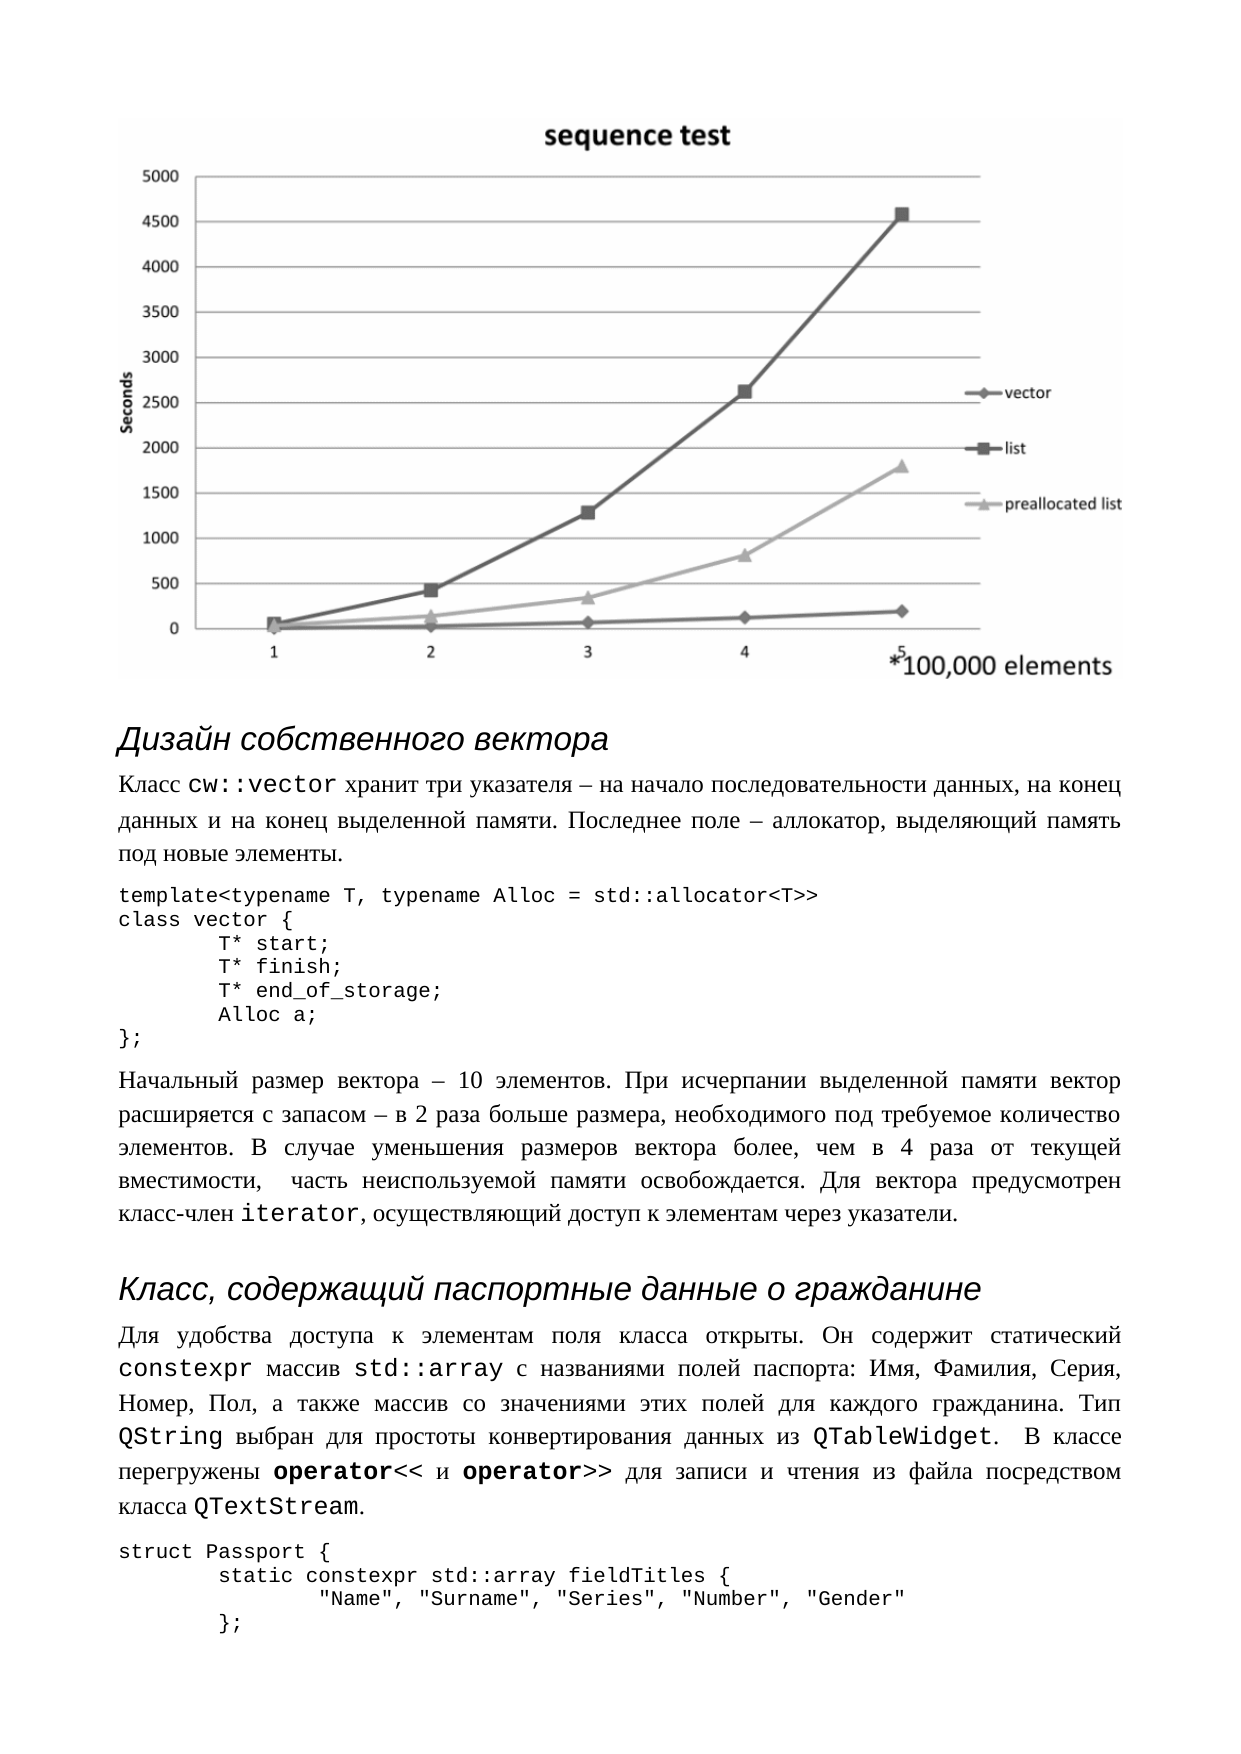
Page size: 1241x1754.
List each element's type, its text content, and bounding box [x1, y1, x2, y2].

text "Name", "Surname", "Series", "Number", "Gender" [118, 1588, 1122, 1612]
text template<typename T, typename Alloc = std::allocator<T>> [118, 885, 1122, 909]
text struct Passport { [118, 1541, 1122, 1565]
text Начальный размер вектора – 10 элементов. При исчерпании выделенной памяти вектор расширяется с запасом – в 2 раза больше размера, необходимого под требуемое количество элементов. В случае уменьшения размеров вектора более, чем в 4 раза от текущей вместимости, часть неиспользуемой памяти освобождается. Для вектора предусмотрен класс-член iterator, осуществляющий доступ к элементам через указатели. [118, 1066, 1122, 1228]
text T* start; [118, 933, 1122, 956]
text T* end_of_storage; [118, 980, 1122, 1003]
text class vector { [118, 909, 1122, 933]
text T* finish; [118, 956, 1122, 980]
text Для удобства доступа к элементам поля класса открыты. Он содержит статический constexpr массив std::array с названиями полей паспорта: Имя, Фамилия, Серия, Номер, Пол, а также массив со значениями этих полей для каждого гражданина. Тип QString выбран для простоты конвертирования данных из QTableWidget. В классе перегружены operator<< и operator>> для записи и чтения из файла посредством класса QTextStream. [118, 1320, 1122, 1522]
text Дизайн собственного вектора [118, 719, 1122, 757]
text Класс, содержащий паспортные данные о гражданине [118, 1269, 1122, 1307]
text }; [118, 1027, 1122, 1051]
text Класс cw::vector хранит три указателя – на начало последовательности данных, на конец данных и на конец выделенной памяти. Последнее поле – аллокатор, выделяющий память под новые элементы. [118, 769, 1122, 866]
text }; [118, 1612, 1122, 1636]
text Alloc a; [118, 1003, 1122, 1027]
text static constexpr std::array fieldTitles { [118, 1565, 1122, 1588]
